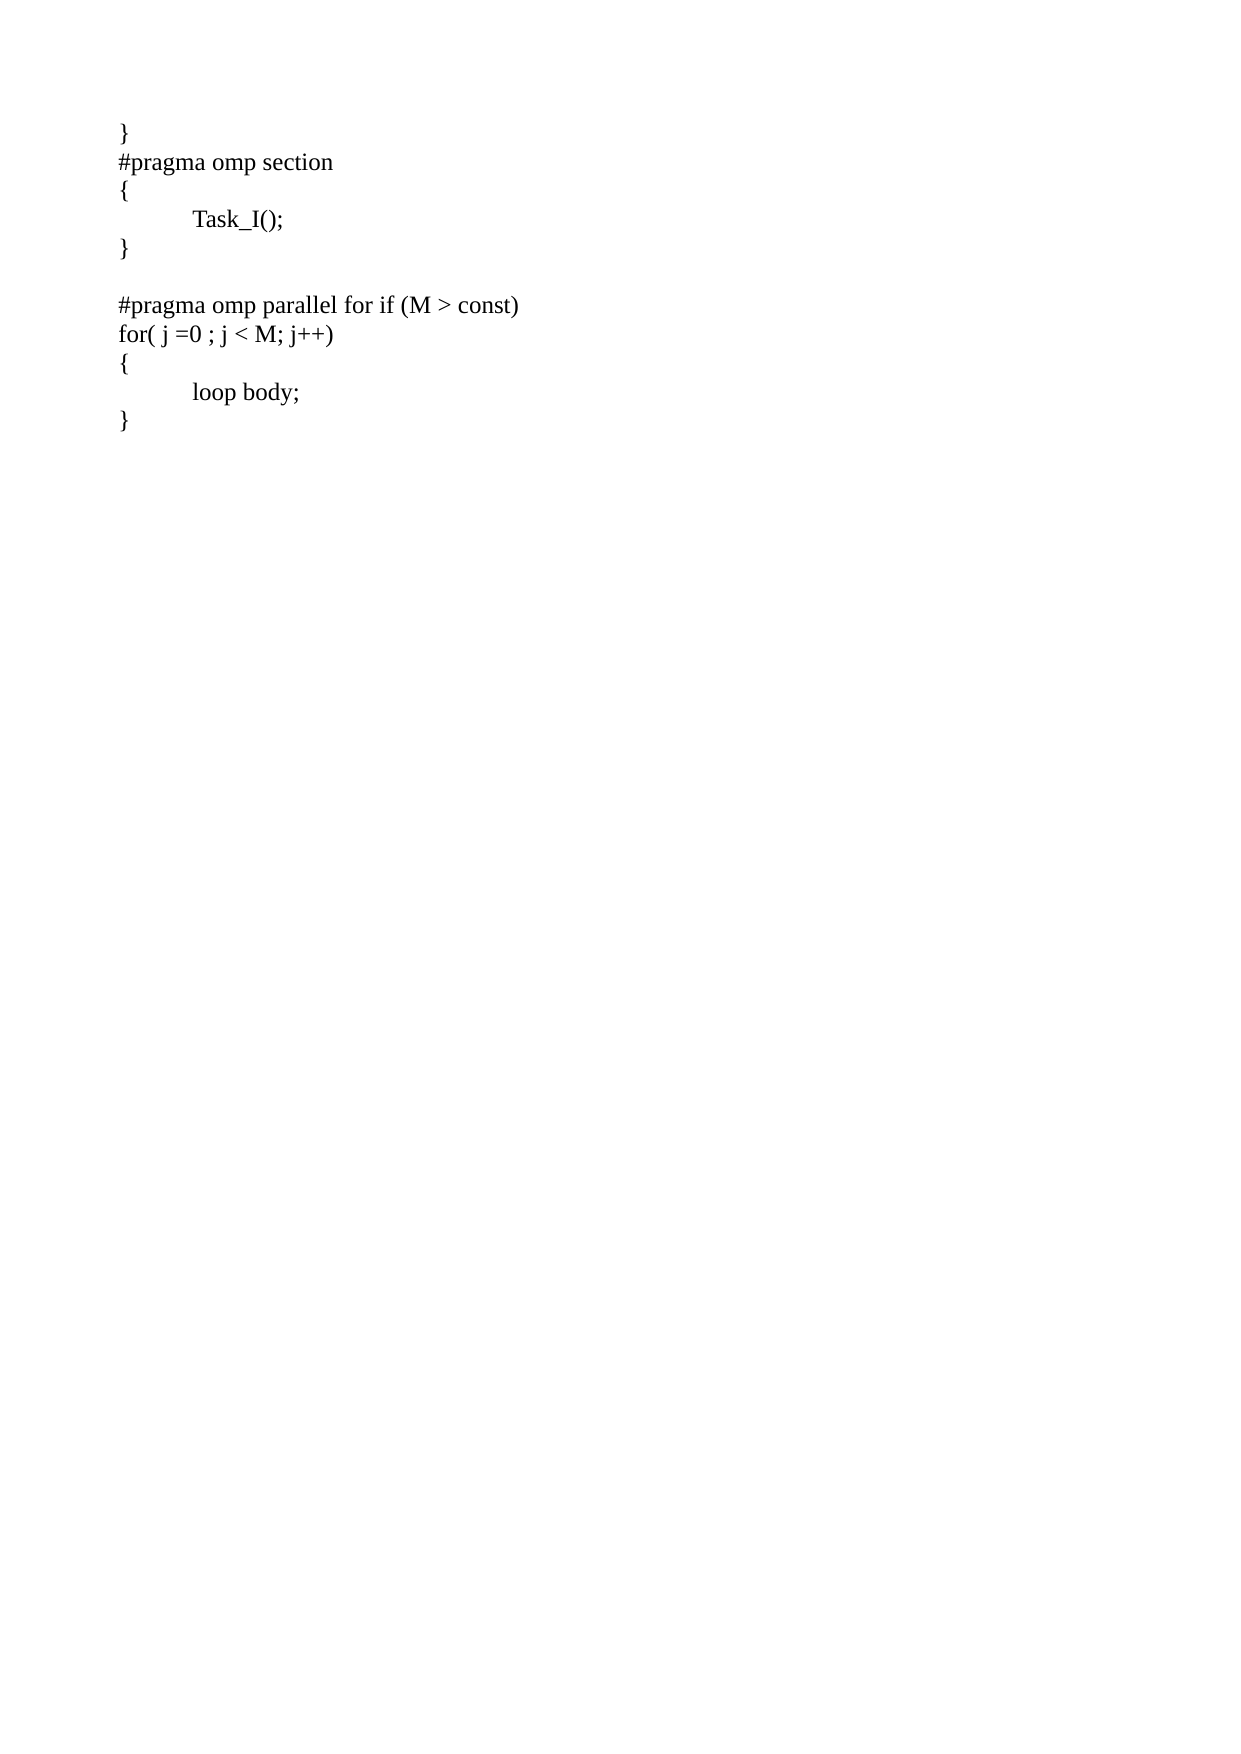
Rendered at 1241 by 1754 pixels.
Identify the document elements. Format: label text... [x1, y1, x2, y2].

text } [118, 406, 1122, 434]
text #pragma omp section [118, 147, 1122, 176]
text for( j =0 ; j < M; j++) [118, 319, 1122, 348]
text } [118, 118, 1122, 147]
text #pragma omp parallel for if (M > const) [118, 291, 1122, 319]
text { loop body; [118, 348, 1122, 406]
text } [118, 233, 1122, 262]
text Task_I(); [118, 204, 1122, 233]
text { [118, 176, 1122, 204]
